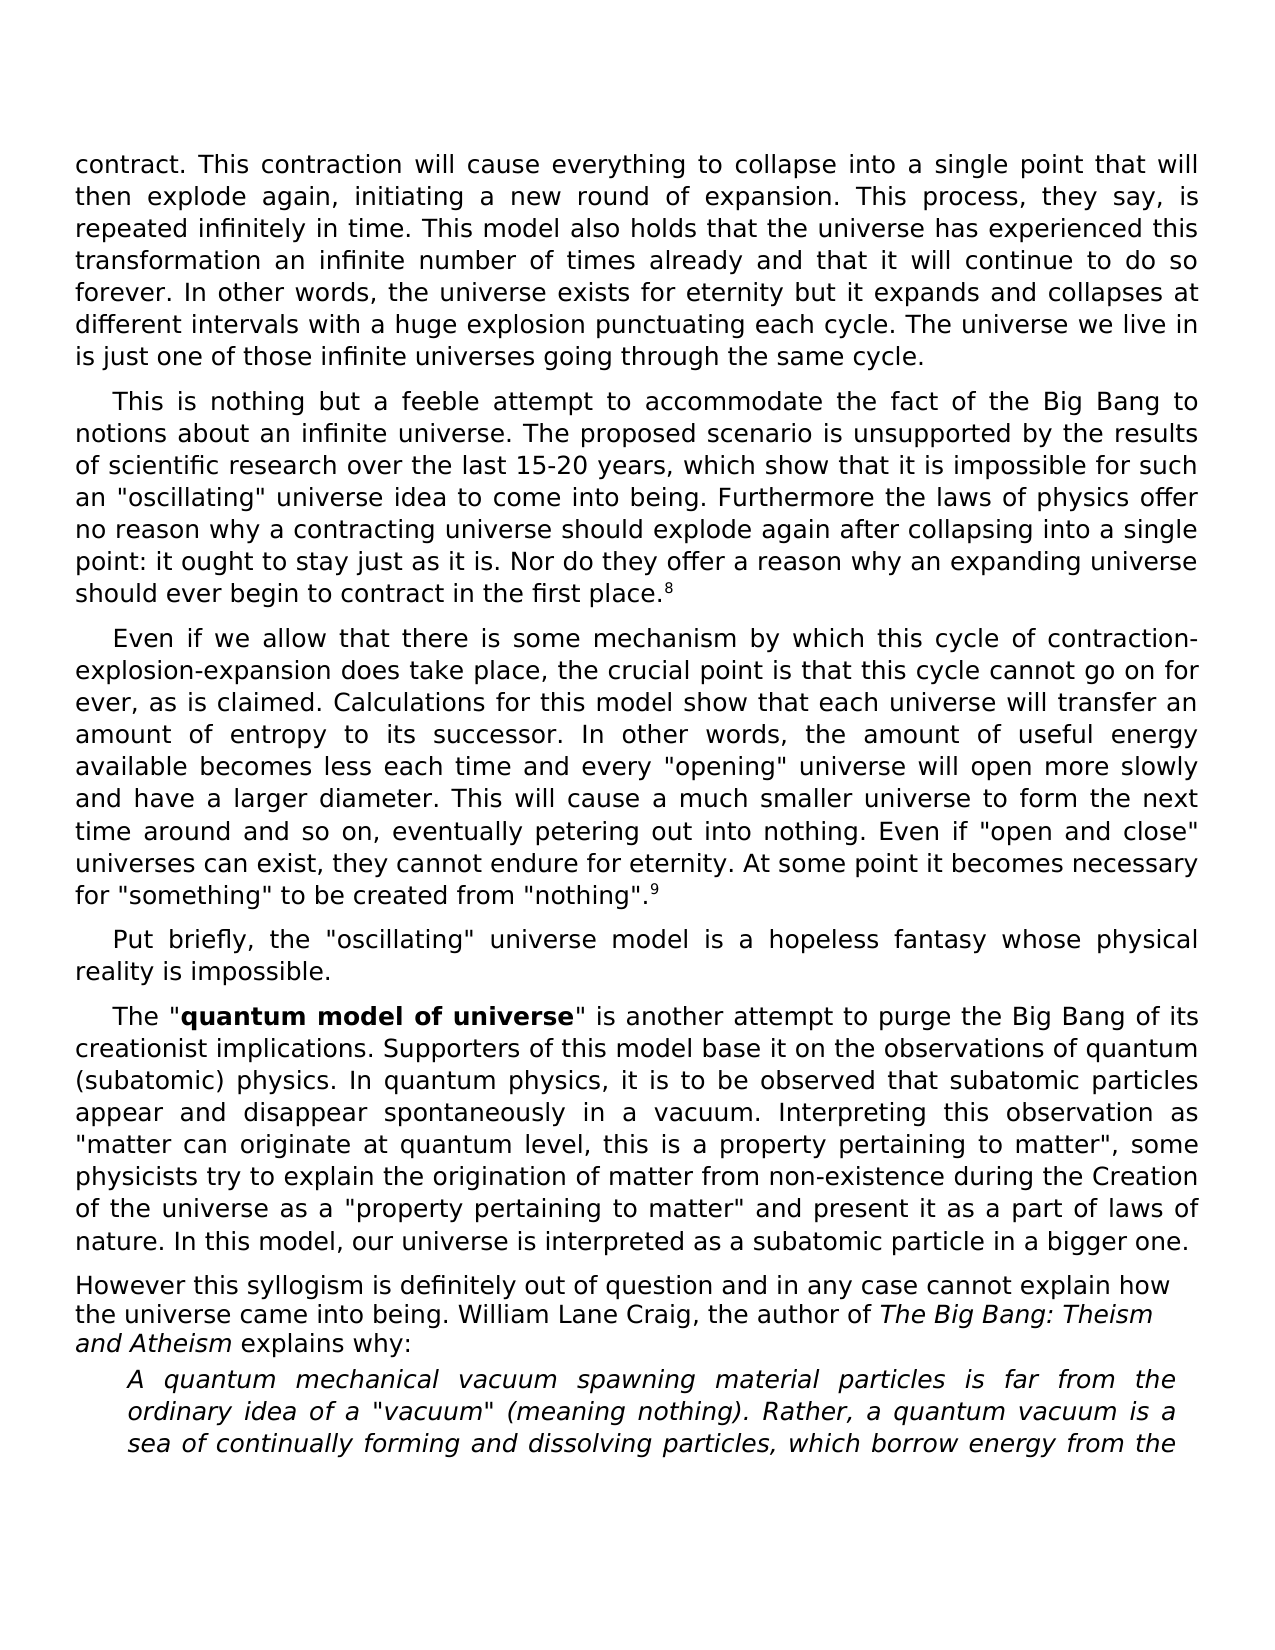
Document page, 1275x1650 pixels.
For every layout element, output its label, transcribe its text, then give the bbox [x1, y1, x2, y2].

text The "quantum model of universe" is another attempt to purge the Big Bang of its creationist implications. Supporters of this model base it on the observations of quantum (subatomic) physics. In quantum physics, it is to be observed that subatomic particles appear and disappear spontaneously in a vacuum. Interpreting this observation as "matter can originate at quantum level, this is a property pertaining to matter", some physicists try to explain the origination of matter from non-existence during the Creation of the universe as a "property pertaining to matter" and present it as a part of laws of nature. In this model, our universe is interpreted as a subatomic particle in a bigger one. [75, 1002, 1200, 1256]
text Put briefly, the "oscillating" universe model is a hopeless fantasy whose physical reality is impossible. [75, 925, 1200, 987]
text This is nothing but a feeble attempt to accommodate the fact of the Big Bang to notions about an infinite universe. The proposed scenario is unsupported by the results of scientific research over the last 15-20 years, which show that it is impossible for such an "oscillating" universe idea to come into being. Furthermore the laws of physics offer no reason why a contracting universe should explode again after collapsing into a single point: it ought to stay just as it is. Nor do they offer a reason why an expanding universe should ever begin to contract in the first place.8 [75, 387, 1200, 609]
text contract. This contraction will cause everything to collapse into a single point that will then explode again, initiating a new round of expansion. This process, they say, is repeated infinitely in time. This model also holds that the universe has experienced this transformation an infinite number of times already and that it will continue to do so forever. In other words, the universe exists for eternity but it expands and collapses at different intervals with a huge explosion punctuating each cycle. The universe we live in is just one of those infinite universes going through the same cycle. [75, 150, 1200, 372]
text However this syllogism is definitely out of question and in any case cannot explain how the universe came into being. William Lane Craig, the author of The Big Bang: Theism and Atheism explains why: [75, 1271, 1200, 1359]
text Even if we allow that there is some mechanism by which this cycle of contraction-explosion-expansion does take place, the crucial point is that this cycle cannot go on for ever, as is claimed. Calculations for this model show that each universe will transfer an amount of entropy to its successor. In other words, the amount of useful energy available becomes less each time and every "opening" universe will open more slowly and have a larger diameter. This will cause a much smaller universe to form the next time around and so on, eventually petering out into nothing. Even if "open and close" universes can exist, they cannot endure for eternity. At some point it becomes necessary for "something" to be created from "nothing".9 [75, 624, 1200, 910]
text A quantum mechanical vacuum spawning material particles is far from the ordinary idea of a "vacuum" (meaning nothing). Rather, a quantum vacuum is a sea of continually forming and dissolving particles, which borrow energy from the [127, 1365, 1177, 1458]
